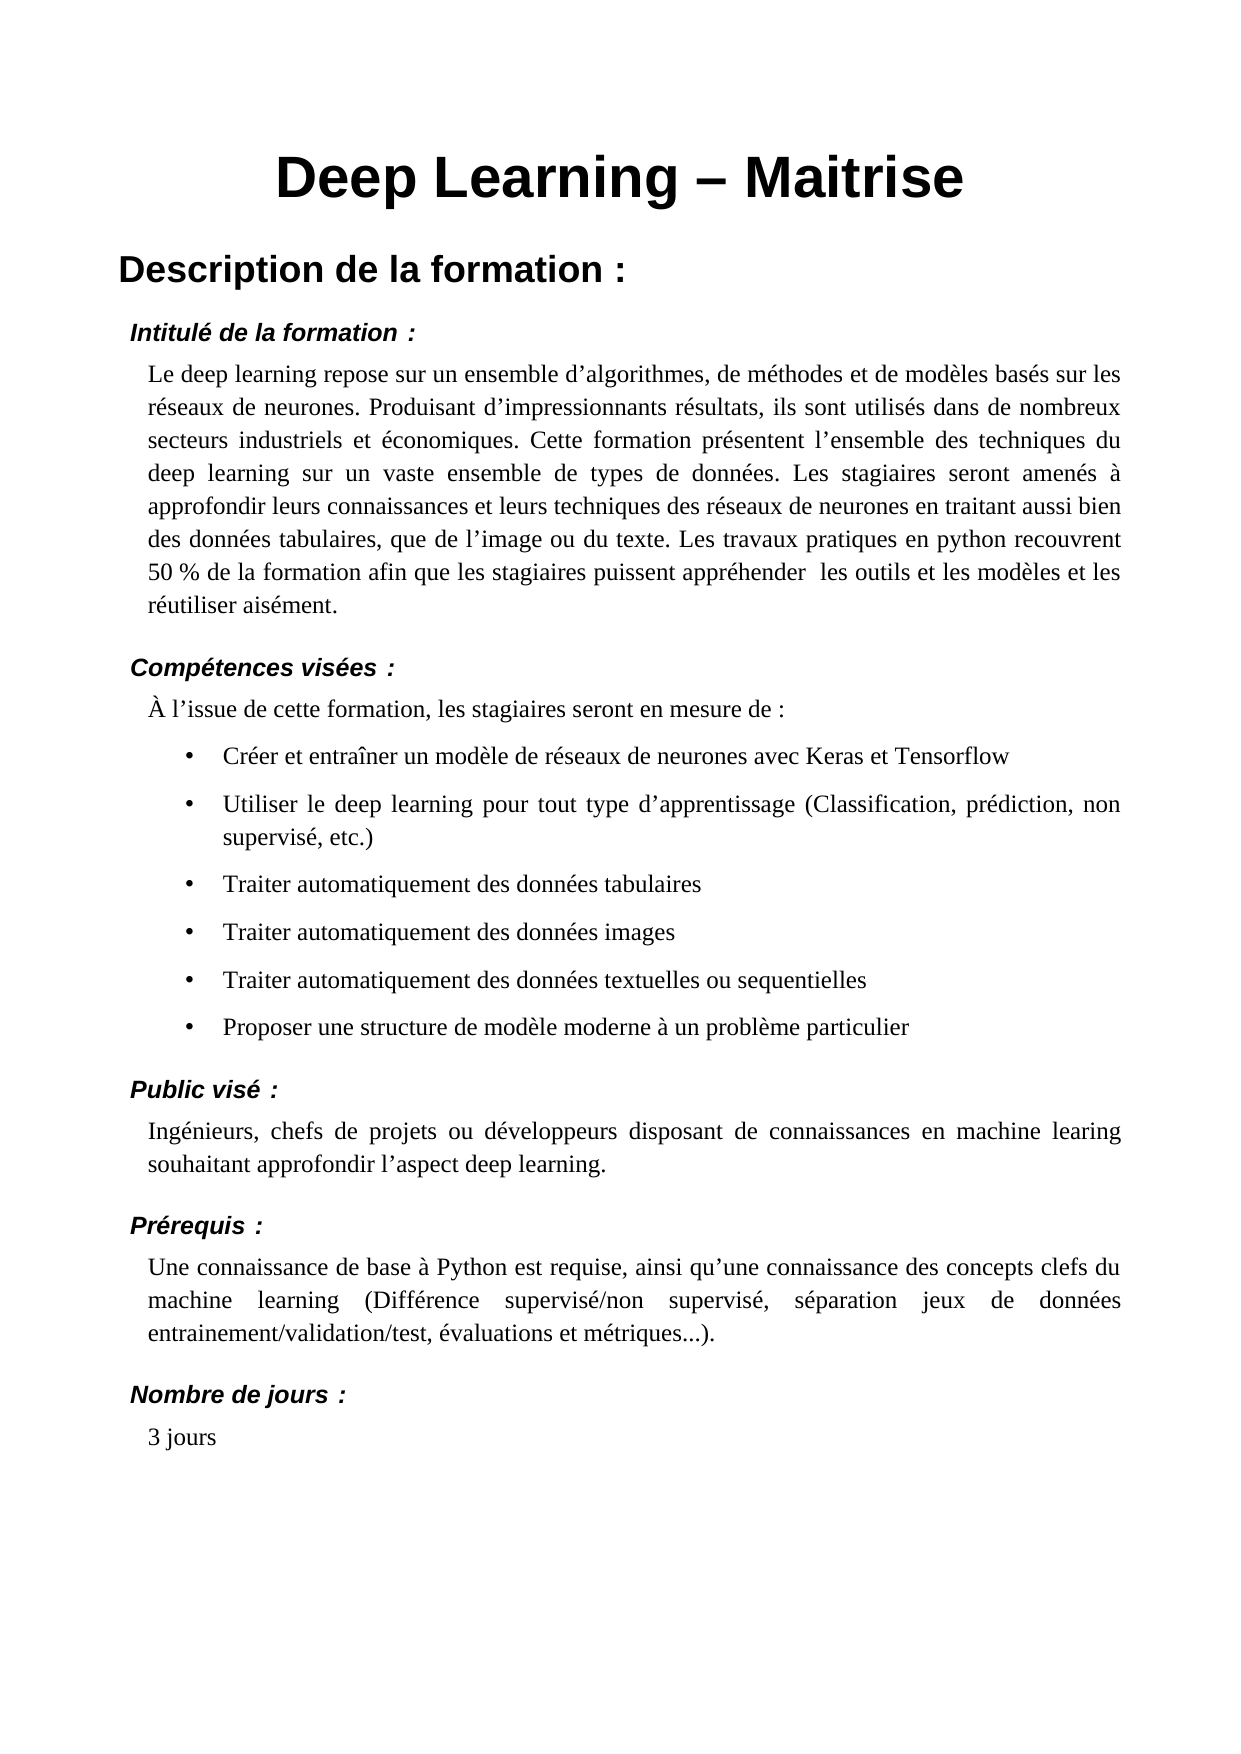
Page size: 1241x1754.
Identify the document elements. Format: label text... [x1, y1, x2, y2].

subtitle Nombre de jours : [130, 1381, 1110, 1409]
title Deep Learning – Maitrise [118, 143, 1122, 210]
list Proposer une structure de modèle moderne à un problème particulier [185, 1012, 1122, 1041]
subtitle Public visé : [130, 1074, 1110, 1103]
list Traiter automatiquement des données images [185, 917, 1122, 946]
subtitle Prérequis : [130, 1211, 1110, 1240]
list Traiter automatiquement des données tabulaires [185, 869, 1122, 898]
subtitle Compétences visées : [130, 652, 1110, 681]
text Ingénieurs, chefs de projets ou développeurs disposant de connaissances en machine learing souhaitant approfondir l’aspect deep learning. [148, 1116, 1122, 1178]
text 3 jours [148, 1422, 1122, 1451]
list Traiter automatiquement des données textuelles ou sequentielles [185, 965, 1122, 993]
list Utiliser le deep learning pour tout type d’apprentissage (Classification, prédiction, non supervisé, etc.) [185, 789, 1122, 851]
text À l’issue de cette formation, les stagiaires seront en mesure de : [148, 694, 1122, 722]
text Une connaissance de base à Python est requise, ainsi qu’une connaissance des concepts clefs du machine learning (Différence supervisé/non supervisé, séparation jeux de données entrainement/validation/test, évaluations et métriques...). [148, 1252, 1122, 1347]
subtitle Intitulé de la formation : [130, 318, 1110, 347]
text Le deep learning repose sur un ensemble d’algorithmes, de méthodes et de modèles basés sur les réseaux de neurones. Produisant d’impressionnants résultats, ils sont utilisés dans de nombreux secteurs industriels et économiques. Cette formation présentent l’ensemble des techniques du deep learning sur un vaste ensemble de types de données. Les stagiaires seront amenés à approfondir leurs connaissances et leurs techniques des réseaux de neurones en traitant aussi bien des données tabulaires, que de l’image ou du texte. Les travaux pratiques en python recouvrent 50 % de la formation afin que les stagiaires puissent appréhender les outils et les modèles et les réutiliser aisément. [148, 359, 1122, 619]
subtitle Description de la formation : [118, 248, 1122, 291]
list Créer et entraîner un modèle de réseaux de neurones avec Keras et Tensorflow [185, 741, 1122, 770]
